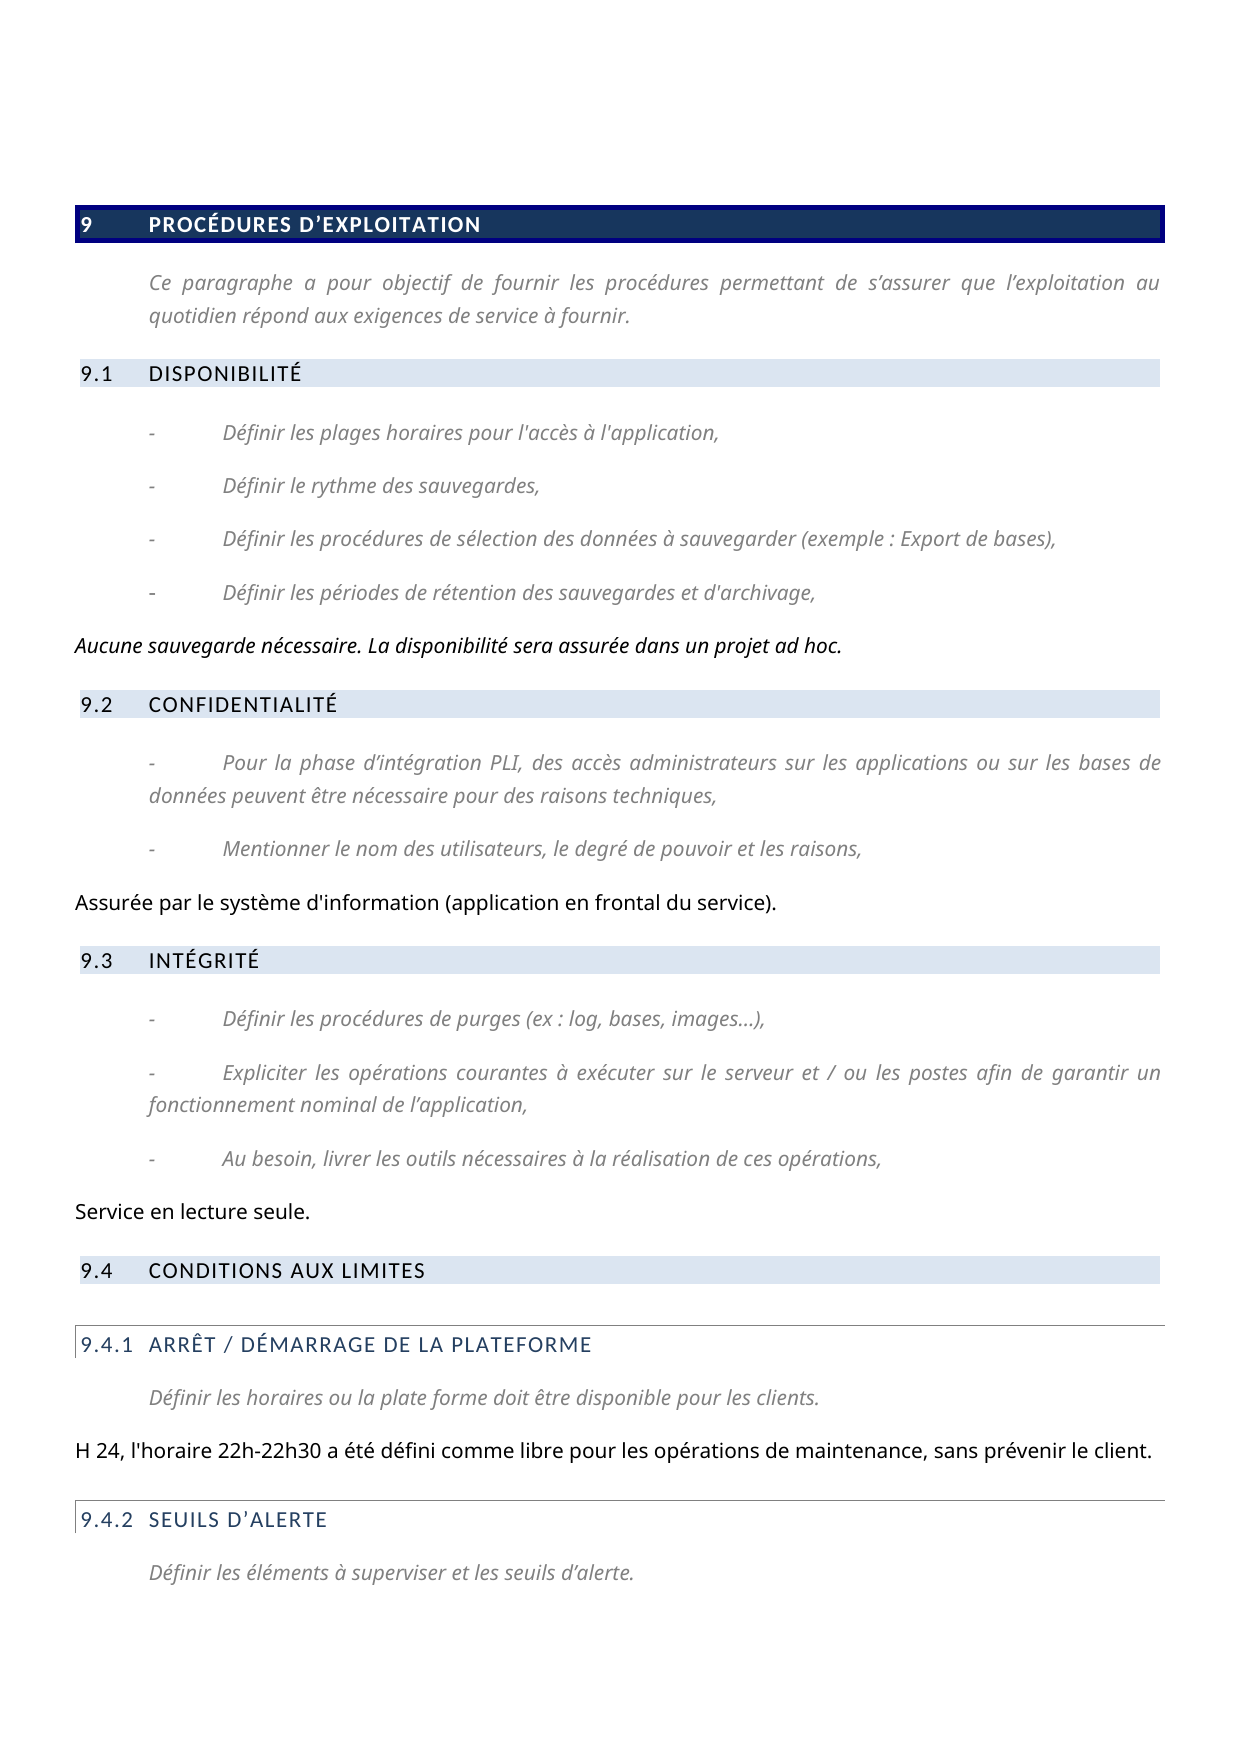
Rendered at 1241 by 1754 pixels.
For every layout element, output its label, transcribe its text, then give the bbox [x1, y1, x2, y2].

text Aucune sauvegarde nécessaire. La disponibilité sera assurée dans un projet ad hoc. [75, 631, 1165, 660]
text Ce paragraphe a pour objectif de fournir les procédures permettant de s’assurer que l’exploitation au quotidien répond aux exigences de service à fournir. [149, 268, 1165, 329]
text - Pour la phase d’intégration PLI, des accès administrateurs sur les applications ou sur les bases de données peuvent être nécessaire pour des raisons techniques, [149, 748, 1165, 809]
text - Définir les procédures de sélection des données à sauvegarder (exemple : Export de bases), [149, 524, 1165, 553]
subtitle Conditions aux limites [80, 1256, 1160, 1284]
text Assurée par le système d'information (application en frontal du service). [75, 888, 1165, 916]
subtitle Seuils d’alerte [76, 1501, 1165, 1533]
subtitle Arrêt / Démarrage de la plateforme [76, 1326, 1165, 1358]
subtitle Procédures d’exploitation [80, 210, 1160, 238]
list Définir les périodes de rétention des sauvegardes et d'archivage, [149, 578, 1165, 606]
subtitle Intégrité [80, 946, 1160, 974]
text - Expliciter les opérations courantes à exécuter sur le serveur et / ou les postes afin de garantir un fonctionnement nominal de l’application, [149, 1058, 1165, 1119]
text - Mentionner le nom des utilisateurs, le degré de pouvoir et les raisons, [149, 834, 1165, 863]
text Service en lecture seule. [75, 1197, 1165, 1226]
subtitle Disponibilité [80, 359, 1160, 387]
text - Définir les procédures de purges (ex : log, bases, images…), [149, 1004, 1165, 1033]
text - Définir le rythme des sauvegardes, [149, 471, 1165, 499]
text - Définir les plages horaires pour l'accès à l'application, [149, 418, 1165, 446]
text Définir les horaires ou la plate forme doit être disponible pour les clients. [149, 1383, 1165, 1411]
subtitle Confidentialité [80, 690, 1160, 718]
text H 24, l'horaire 22h-22h30 a été défini comme libre pour les opérations de maintenance, sans prévenir le client. [75, 1436, 1165, 1465]
text - Au besoin, livrer les outils nécessaires à la réalisation de ces opérations, [149, 1144, 1165, 1172]
text Définir les éléments à superviser et les seuils d’alerte. [149, 1558, 1165, 1587]
